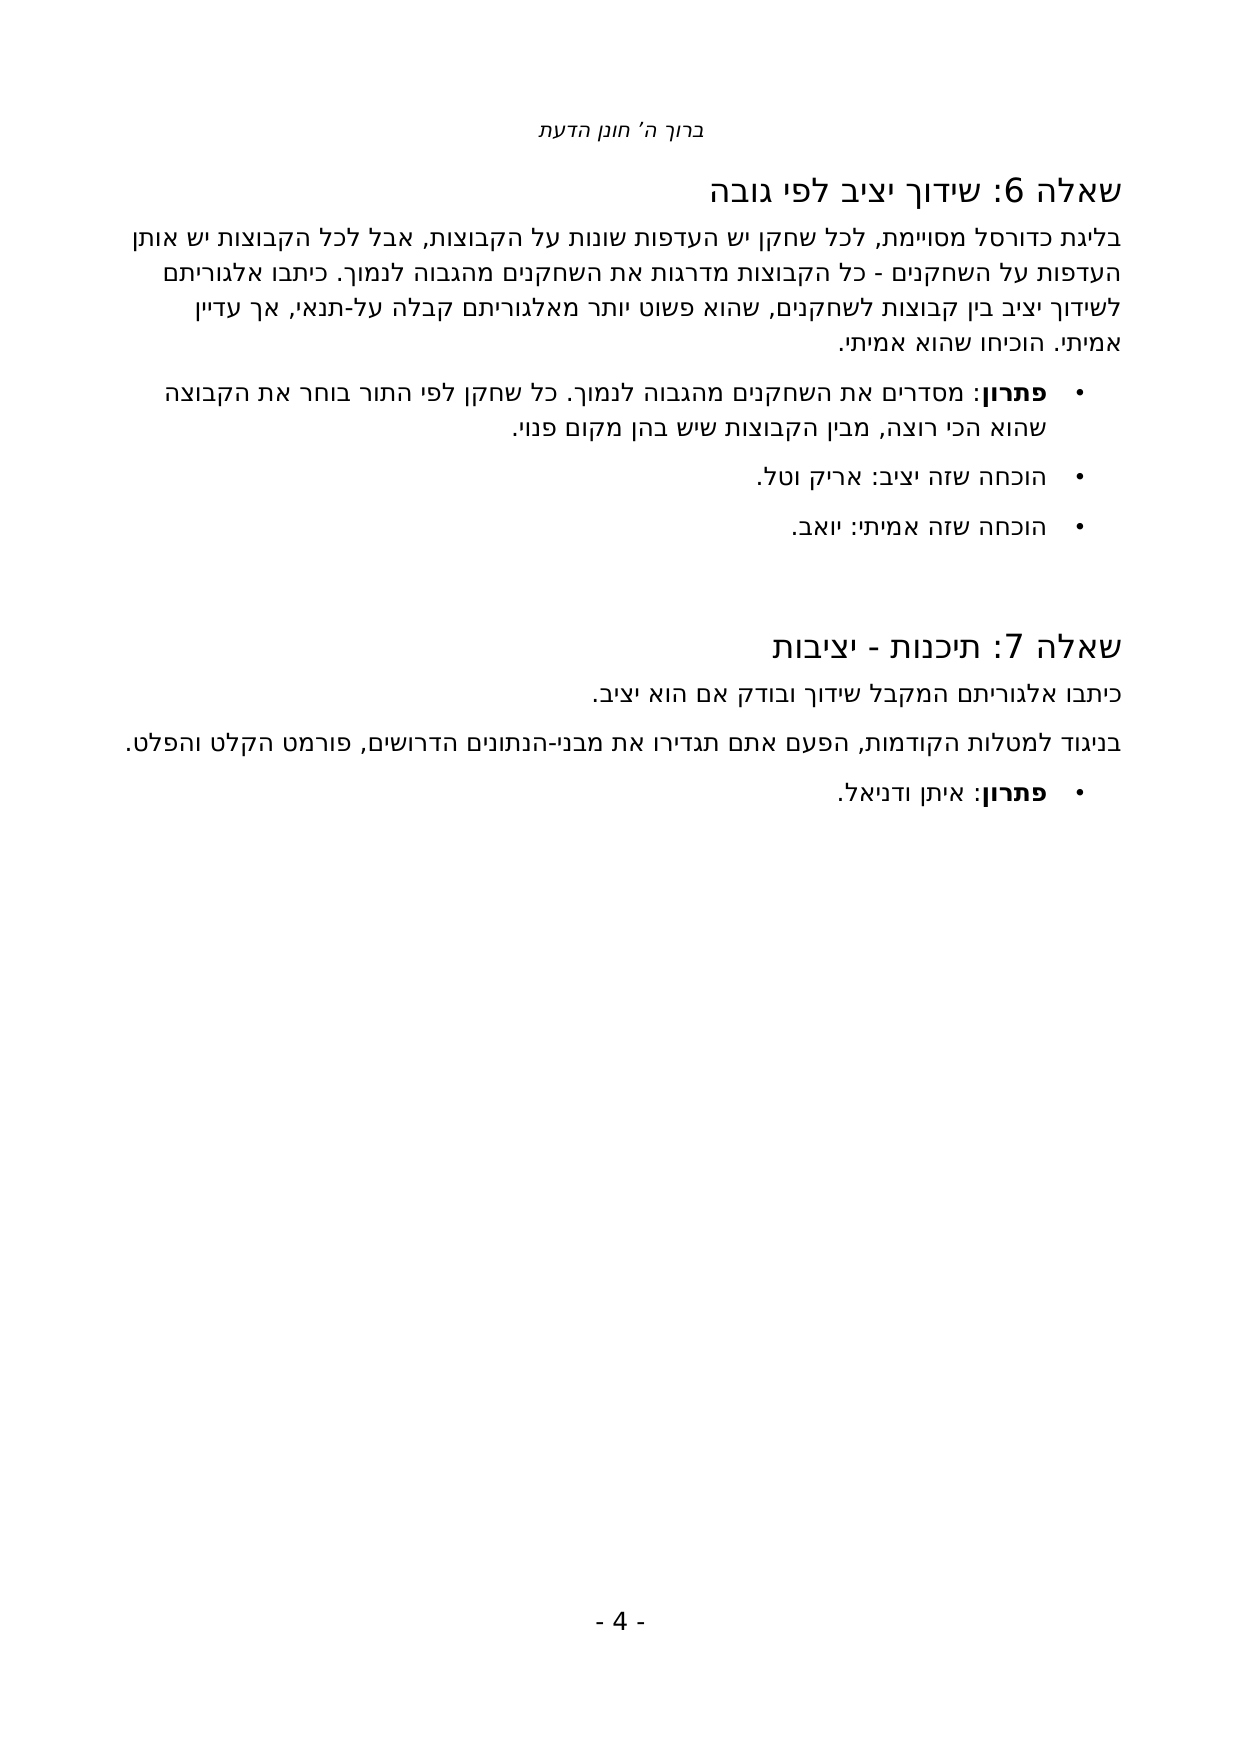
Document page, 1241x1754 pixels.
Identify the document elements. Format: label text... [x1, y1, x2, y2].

list הוכחה שזה אמיתי: יואב. [118, 512, 1084, 541]
text בליגת כדורסל מסויימת, לכל שחקן יש העדפות שונות על הקבוצות, אבל לכל הקבוצות יש אותן העדפות על השחקנים - כל הקבוצות מדרגות את השחקנים מהגבוה לנמוך. כיתבו אלגוריתם לשידוך יציב בין קבוצות לשחקנים, שהוא פשוט יותר מאלגוריתם קבלה על-תנאי, אך עדיין אמיתי. הוכיחו שהוא אמיתי. [118, 223, 1122, 357]
list פתרון: מסדרים את השחקנים מהגבוה לנמוך. כל שחקן לפי התור בוחר את הקבוצה שהוא הכי רוצה, מבין הקבוצות שיש בהן מקום פנוי. [118, 378, 1084, 442]
subtitle שאלה 7: תיכנות - יציבות [118, 627, 1122, 666]
list פתרון: איתן ודניאל. [118, 778, 1084, 807]
text כיתבו אלגוריתם המקבל שידוך ובודק אם הוא יציב. [118, 679, 1122, 708]
list הוכחה שזה יציב: אריק וטל. [118, 462, 1084, 492]
subtitle שאלה 6: שידוך יציב לפי גובה [118, 172, 1122, 211]
text בניגוד למטלות הקודמות, הפעם אתם תגדירו את מבני-הנתונים הדרושים, פורמט הקלט והפלט. [118, 728, 1122, 757]
